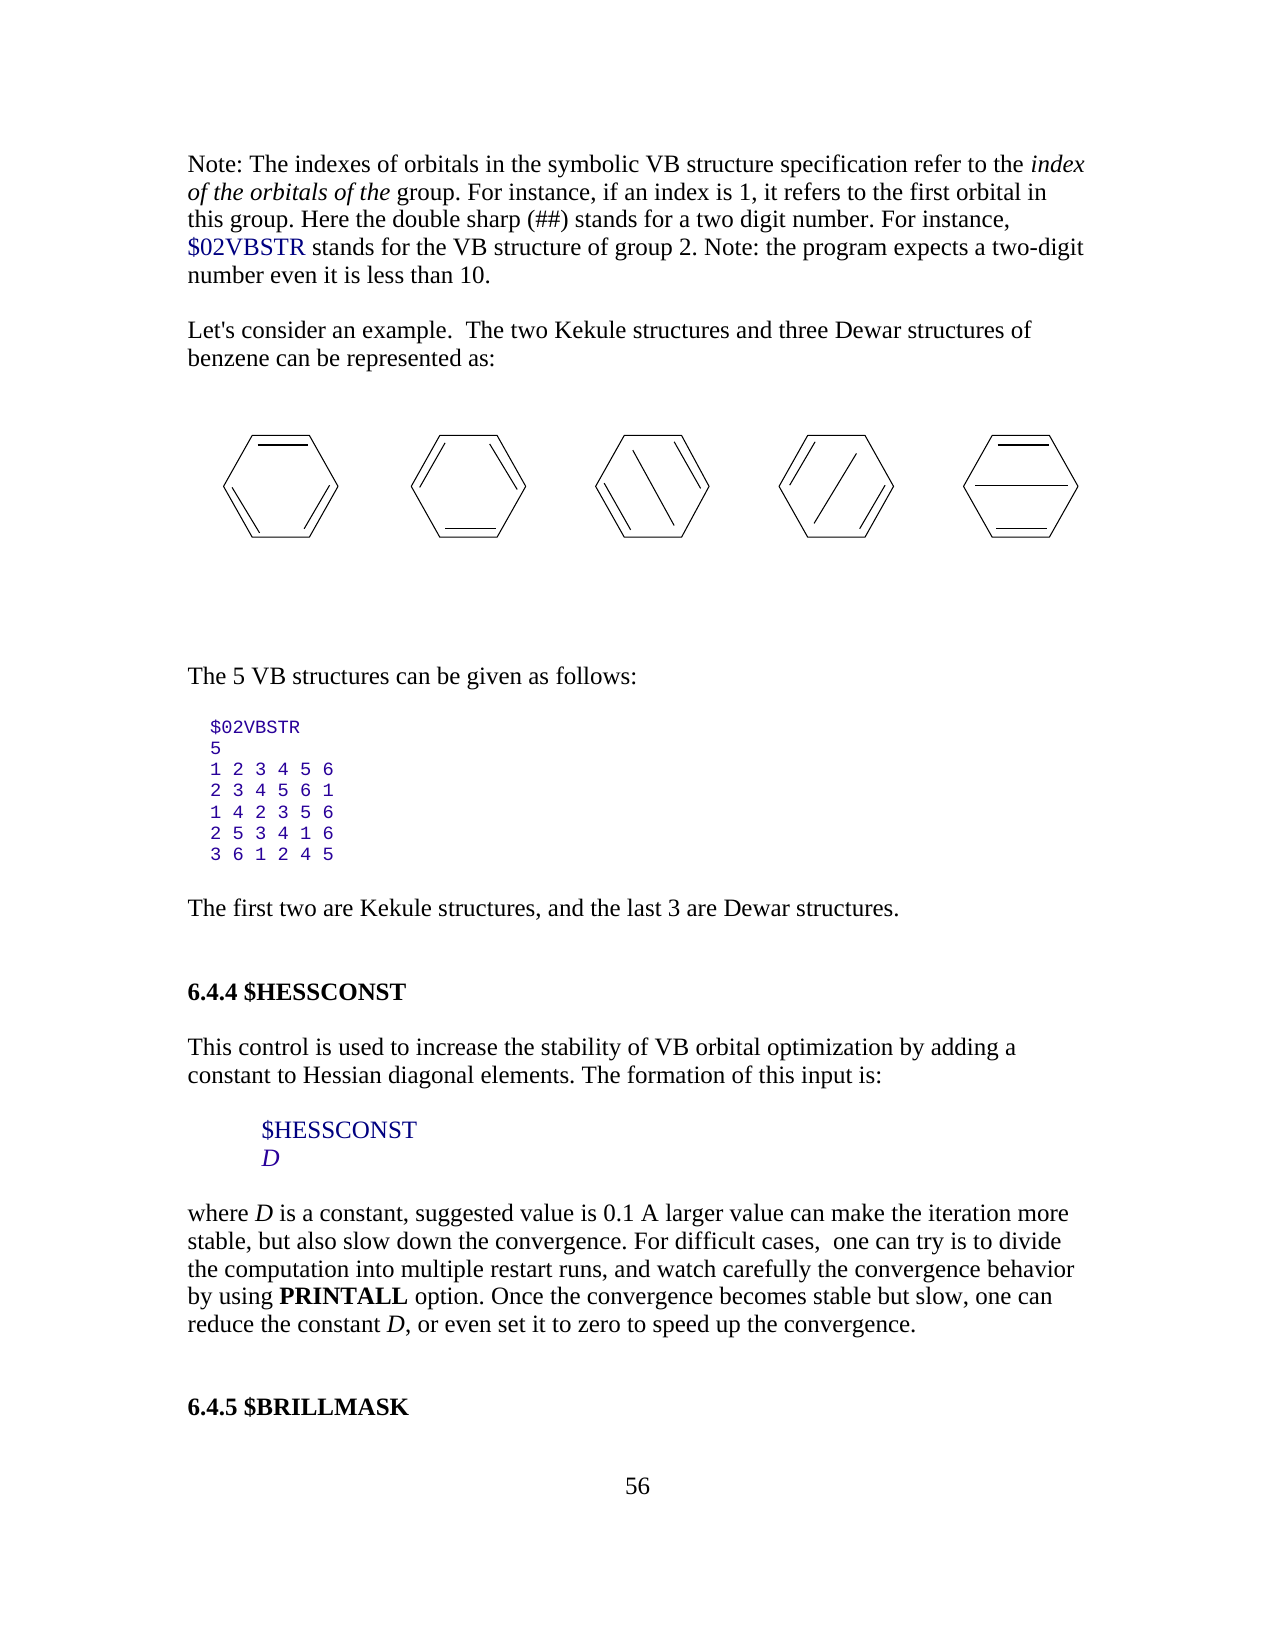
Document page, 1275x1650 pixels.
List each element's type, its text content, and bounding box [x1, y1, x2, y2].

text where D is a constant, suggested value is 0.1 A larger value can make the iteration more stable, but also slow down the convergence. For difficult cases, one can try is to divide the computation into multiple restart runs, and watch carefully the convergence behavior by using PRINTALL option. Once the convergence becomes stable but slow, one can reduce the constant D, or even set it to zero to speed up the convergence. [187, 1199, 1087, 1338]
text 1 2 3 4 5 6 [187, 760, 1087, 781]
text This control is used to increase the stability of VB orbital optimization by adding a constant to Hessian diagonal elements. The formation of this input is: [187, 1033, 1087, 1088]
text The first two are Kekule structures, and the last 3 are Dewar structures. [187, 894, 1087, 922]
text Let's consider an example. The two Kekule structures and three Dewar structures of benzene can be represented as: [187, 316, 1087, 372]
text $02VBSTR [187, 717, 1087, 739]
text 6.4.4 $HESSCONST [187, 978, 1087, 1005]
text 2 3 4 5 6 1 [187, 781, 1087, 802]
text 6.4.5 $BRILLMASK [187, 1393, 1087, 1421]
text $HESSCONST D [187, 1116, 1087, 1172]
text Note: The indexes of orbitals in the symbolic VB structure specification refer to the index of the orbitals of the group. For instance, if an index is 1, it refers to the first orbital in this group. Here the double sharp (##) stands for a two digit number. For instance, $02VBSTR stands for the VB structure of group 2. Note: the program expects a two-digit number even it is less than 10. [187, 150, 1087, 288]
text The 5 VB structures can be given as follows: [187, 399, 1087, 690]
text 2 5 3 4 1 6 [187, 824, 1087, 845]
text 5 [187, 739, 1087, 760]
text 1 4 2 3 5 6 [187, 802, 1087, 824]
text 3 6 1 2 4 5 [187, 845, 1087, 866]
